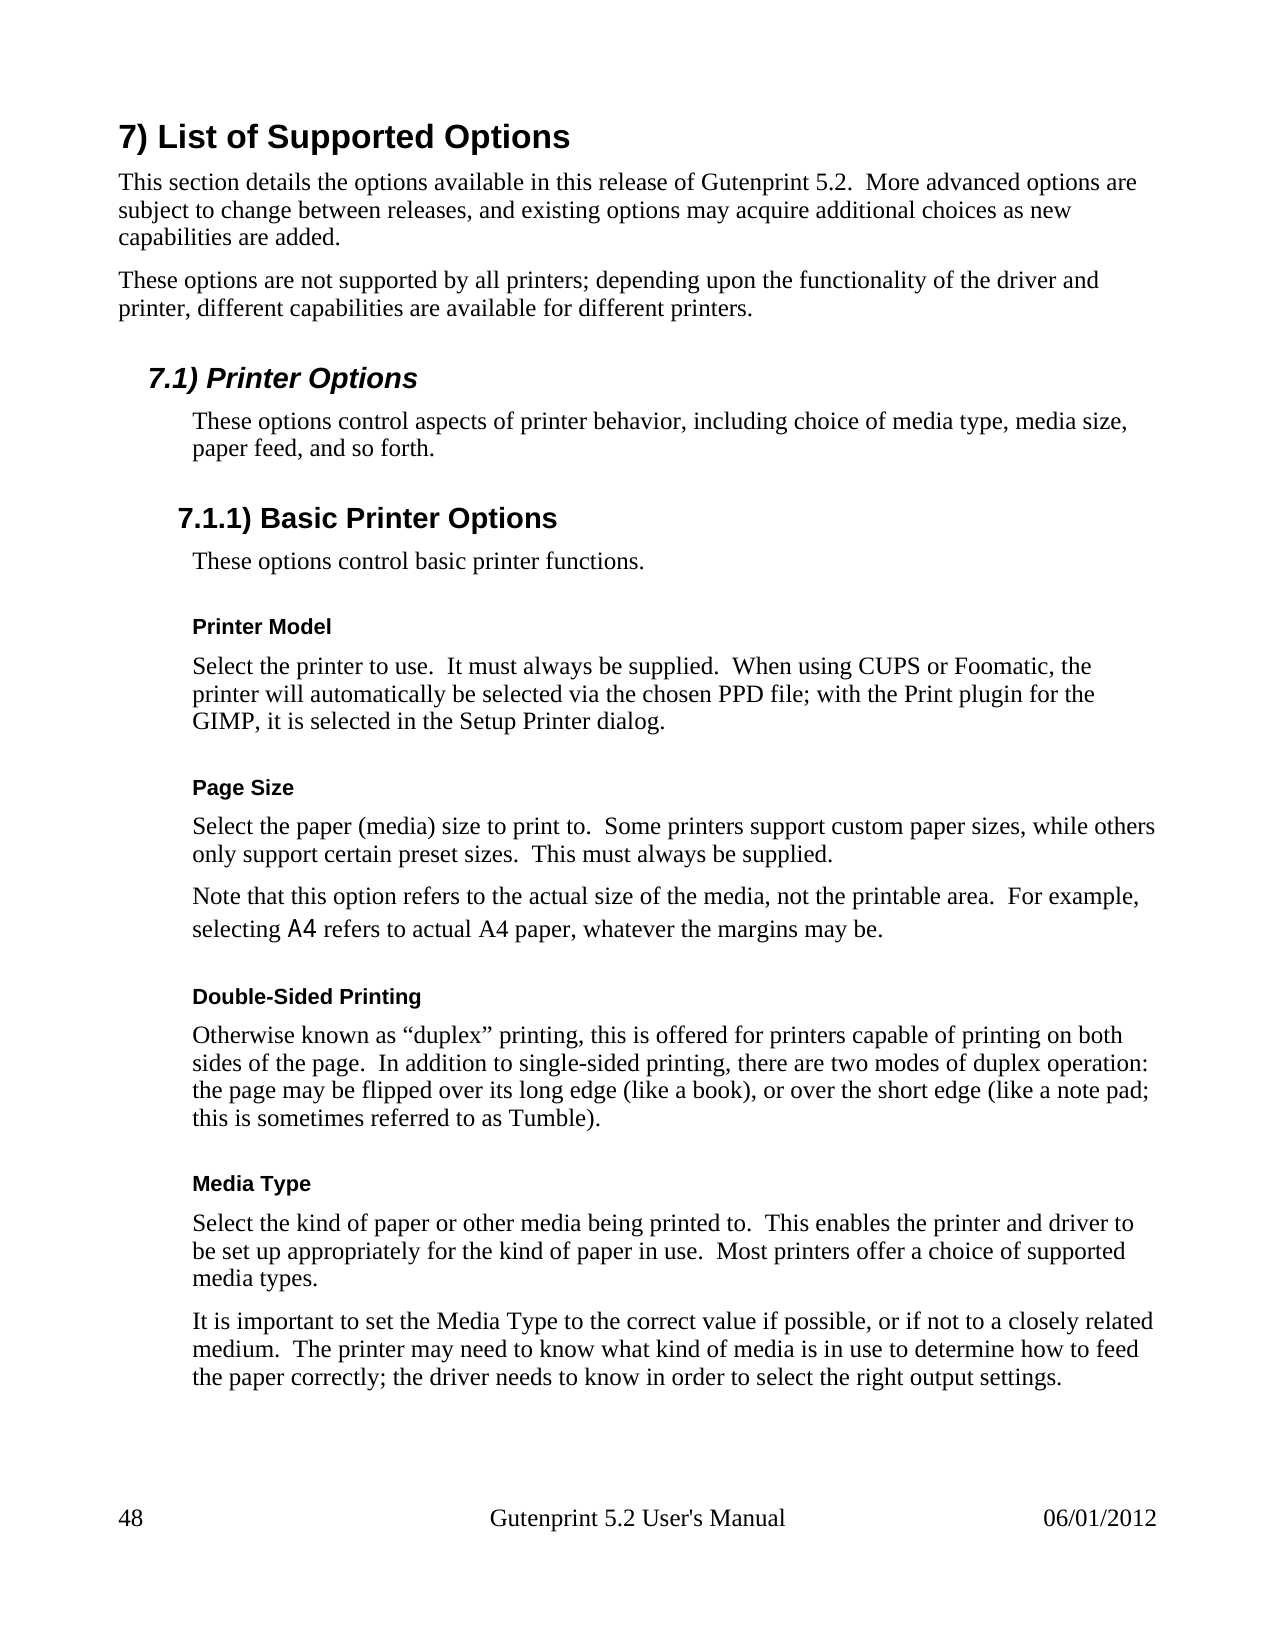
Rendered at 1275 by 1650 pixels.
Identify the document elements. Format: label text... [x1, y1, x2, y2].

text Select the paper (media) size to print to. Some printers support custom paper sizes, while others only support certain preset sizes. This must always be supplied. [192, 812, 1157, 867]
text Select the printer to use. It must always be supplied. When using CUPS or Foomatic, the printer will automatically be selected via the chosen PPD file; with the Print plugin for the GIMP, it is selected in the Setup Printer dialog. [192, 652, 1157, 735]
subtitle Page Size [192, 775, 1157, 799]
text Otherwise known as “duplex” printing, this is offered for printers capable of printing on both sides of the page. In addition to single-sided printing, there are two modes of duplex operation: the page may be flipped over its long edge (like a book), or over the short edge (like a note pad; this is sometimes referred to as Tumble). [192, 1021, 1157, 1132]
subtitle Media Type [192, 1172, 1157, 1197]
subtitle Basic Printer Options [177, 502, 1157, 535]
text It is important to set the Media Type to the correct value if possible, or if not to a closely related medium. The printer may need to know what kind of media is in use to determine how to feed the paper correctly; the driver needs to know in order to select the right output settings. [192, 1307, 1157, 1390]
text These options control basic printer functions. [192, 547, 1157, 575]
text Select the kind of paper or other media being printed to. This enables the printer and driver to be set up appropriately for the kind of paper in use. Most printers offer a choice of supported media types. [192, 1209, 1157, 1292]
text Note that this option refers to the actual size of the media, not the printable area. For example, selecting A4 refers to actual A4 paper, whatever the margins may be. [192, 882, 1157, 944]
subtitle Printer Options [148, 362, 1157, 394]
subtitle Printer Model [192, 615, 1157, 639]
text These options are not supported by all printers; depending upon the functionality of the driver and printer, different capabilities are available for different printers. [118, 266, 1157, 322]
text This section details the options available in this release of Gutenprint 5.2. More advanced options are subject to change between releases, and existing options may acquire additional choices as new capabilities are added. [118, 168, 1157, 251]
subtitle List of Supported Options [118, 118, 1157, 156]
text These options control aspects of printer behavior, including choice of media type, media size, paper feed, and so forth. [192, 407, 1157, 462]
subtitle Double-Sided Printing [192, 984, 1157, 1009]
